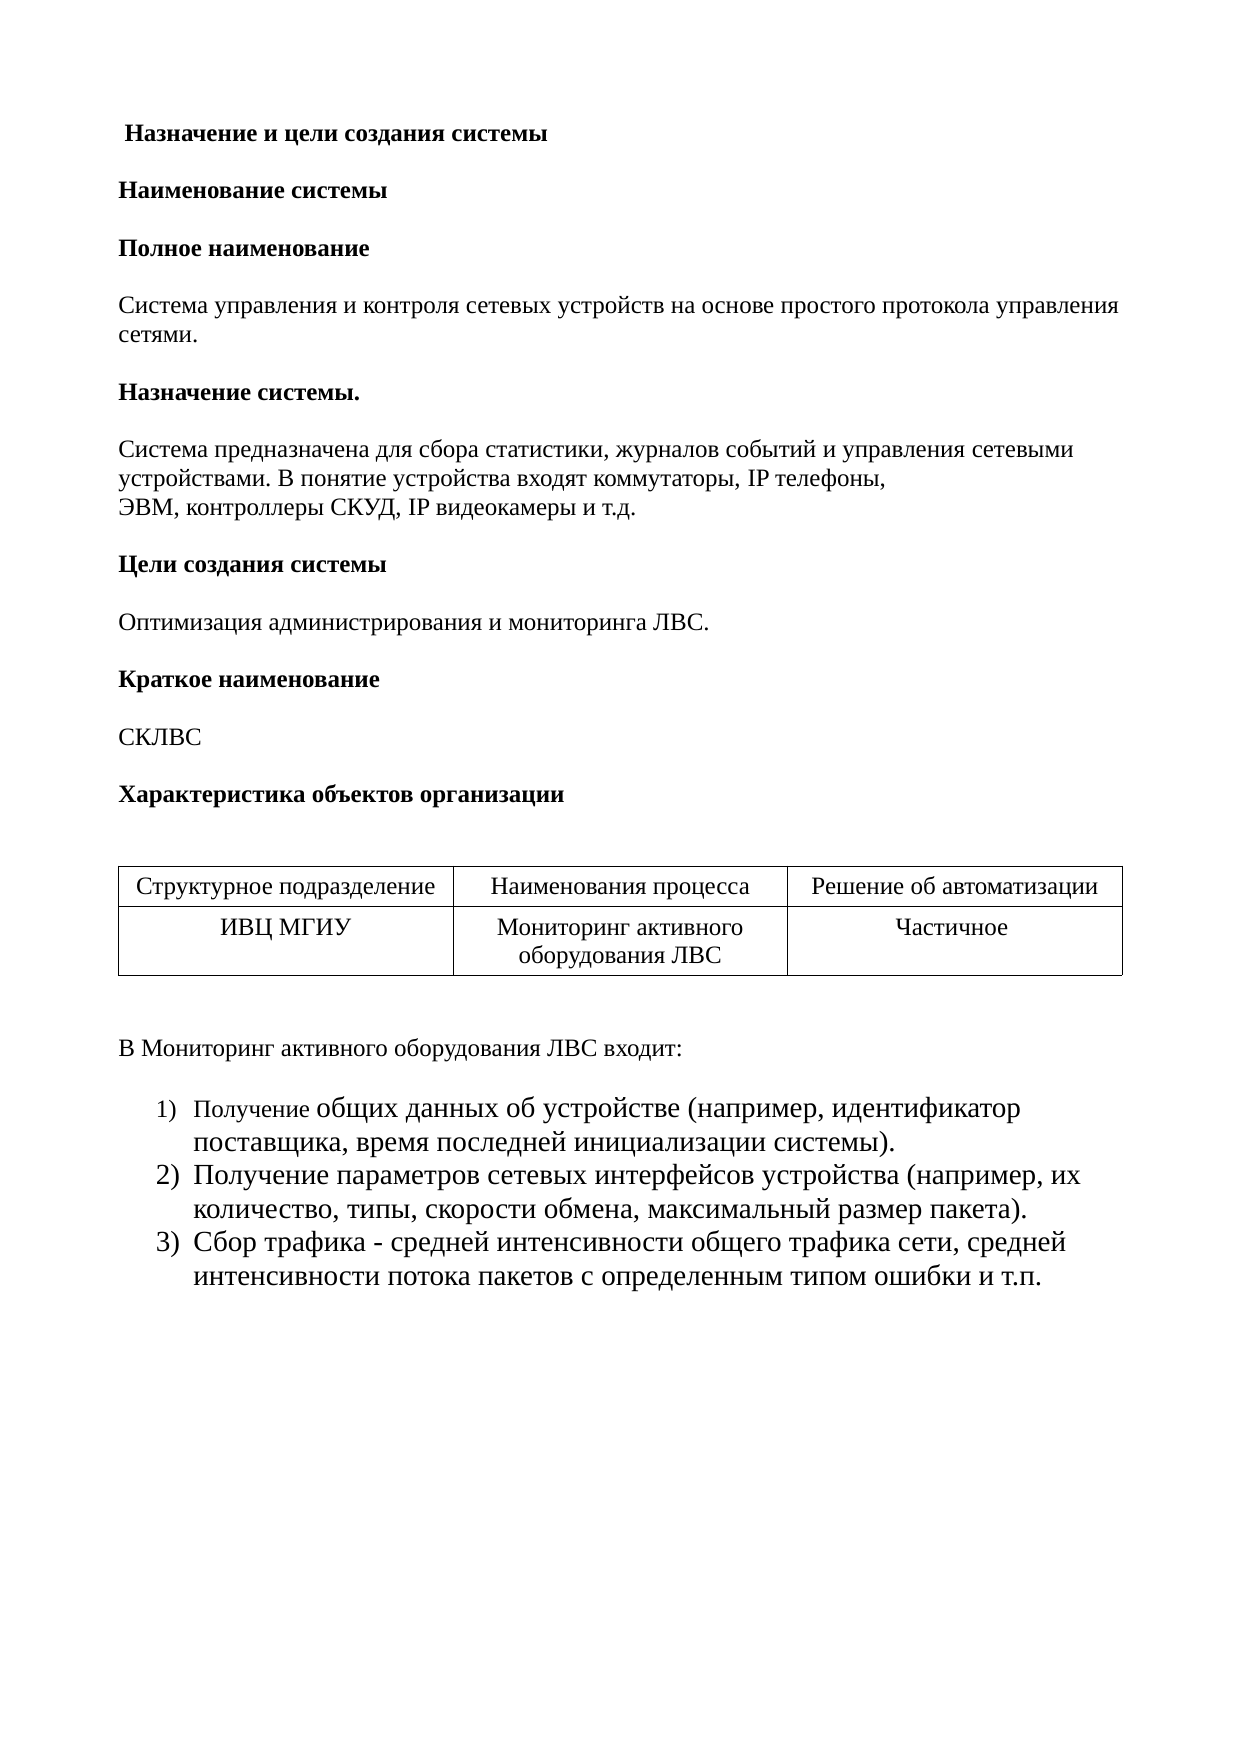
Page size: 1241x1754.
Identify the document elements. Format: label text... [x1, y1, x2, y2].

table_header Структурное подразделение [119, 867, 453, 906]
text Назначение системы. [118, 377, 1122, 406]
text Цели создания системы [118, 549, 1122, 578]
text Полное наименование [118, 233, 1122, 262]
text В Мониторинг активного оборудования ЛВС входит: [118, 1033, 1122, 1061]
text Оптимизация администрирования и мониторинга ЛВС. [118, 607, 1122, 636]
text Наименование системы [118, 176, 1122, 204]
list Получение параметров сетевых интерфейсов устройства (например, их количество, типы, скорости обмена, максимальный размер пакета). [156, 1157, 1122, 1224]
text Система предназначена для сбора статистики, журналов событий и управления cетевыми устройствами. В понятие устройства входят коммутаторы, IP телефоны, [118, 434, 1122, 492]
table_cell ИВЦ МГИУ [119, 907, 453, 975]
table_header Наименования процесса [454, 867, 787, 906]
text СКЛВС [118, 722, 1122, 751]
list Получение общих данных об устройстве (например, идентификатор поставщика, время последней инициализации системы). [156, 1090, 1122, 1157]
text Система управления и контроля сетевых устройств на основе простого протокола управления сетями. [118, 291, 1122, 348]
text ЭВМ, контроллеры СКУД, IP видеокамеры и т.д. [118, 492, 1122, 521]
table_header Решение об автоматизации [788, 867, 1122, 906]
text Назначение и цели создания системы [118, 118, 1122, 147]
table_cell Частичное [788, 907, 1122, 975]
table_cell Мониторинг активного оборудования ЛВС [454, 907, 787, 975]
text Краткое наименование [118, 664, 1122, 693]
text Характеристика объектов организации [118, 779, 1122, 808]
list Сбор трафика - средней интенсивности общего трафика сети, средней интенсивности потока пакетов с определенным типом ошибки и т.п. [156, 1224, 1122, 1291]
